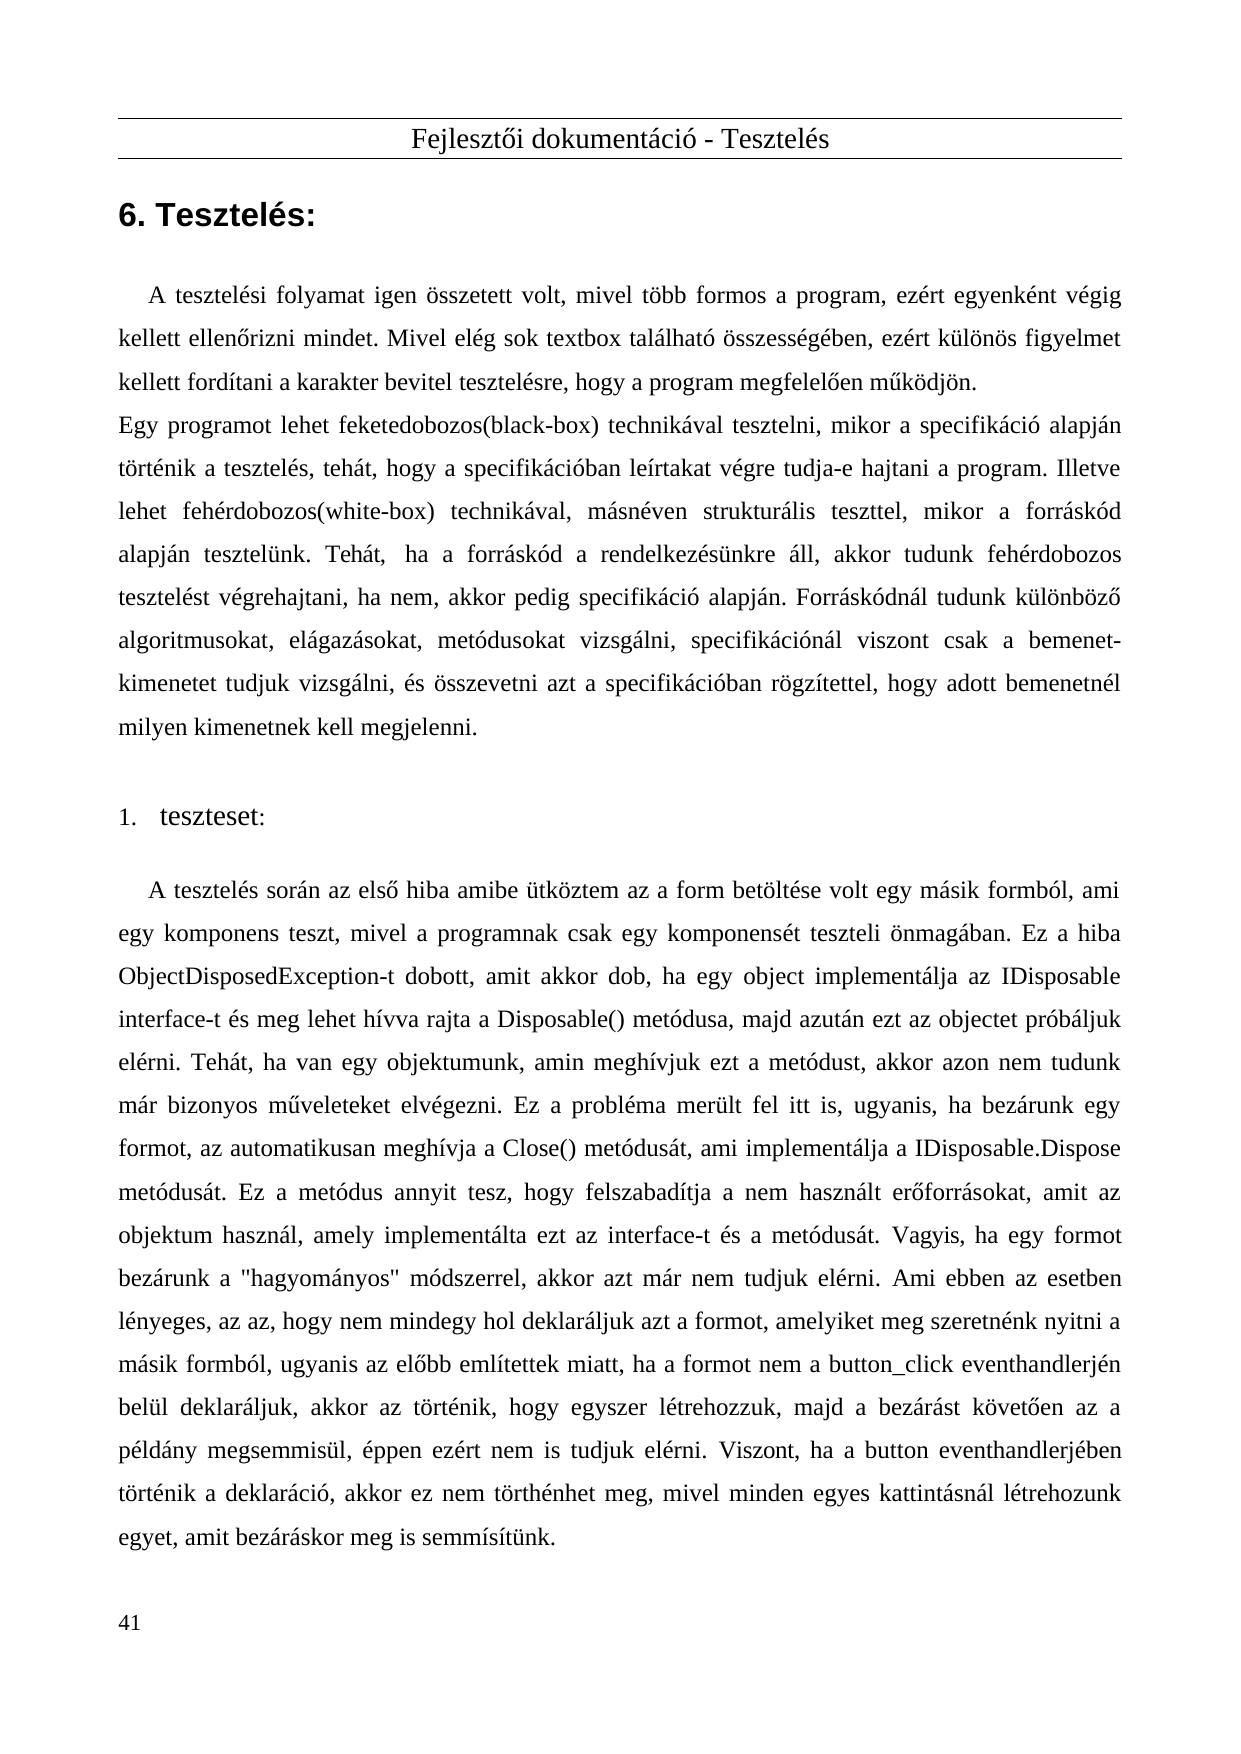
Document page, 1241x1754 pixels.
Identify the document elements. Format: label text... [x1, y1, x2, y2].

list teszteset: [118, 798, 1122, 831]
text A tesztelési folyamat igen összetett volt, mivel több formos a program, ezért egyenként végig kellett ellenőrizni mindet. Mivel elég sok textbox található összességében, ezért különös figyelmet kellett fordítani a karakter bevitel tesztelésre, hogy a program megfelelően működjön. [118, 280, 1122, 395]
text Egy programot lehet feketedobozos(black-box) technikával tesztelni, mikor a specifikáció alapján történik a tesztelés, tehát, hogy a specifikációban leírtakat végre tudja-e hajtani a program. Illetve lehet fehérdobozos(white-box) technikával, másnéven strukturális teszttel, mikor a forráskód alapján tesztelünk. Tehát, ha a forráskód a rendelkezésünkre áll, akkor tudunk fehérdobozos tesztelést végrehajtani, ha nem, akkor pedig specifikáció alapján. Forráskódnál tudunk különböző algoritmusokat, elágazásokat, metódusokat vizsgálni, specifikációnál viszont csak a bemenet- kimenetet tudjuk vizsgálni, és összevetni azt a specifikációban rögzítettel, hogy adott bemenetnél milyen kimenetnek kell megjelenni. [118, 410, 1122, 740]
text A tesztelés során az első hiba amibe ütköztem az a form betöltése volt egy másik formból, ami egy komponens teszt, mivel a programnak csak egy komponensét teszteli önmagában. Ez a hiba ObjectDisposedException-t dobott, amit akkor dob, ha egy object implementálja az IDisposable interface-t és meg lehet hívva rajta a Disposable() metódusa, majd azután ezt az objectet próbáljuk elérni. Tehát, ha van egy objektumunk, amin meghívjuk ezt a metódust, akkor azon nem tudunk már bizonyos műveleteket elvégezni. Ez a probléma merült fel itt is, ugyanis, ha bezárunk egy formot, az automatikusan meghívja a Close() metódusát, ami implementálja a IDisposable.Dispose metódusát. Ez a metódus annyit tesz, hogy felszabadítja a nem használt erőforrásokat, amit az objektum használ, amely implementálta ezt az interface-t és a metódusát. Vagyis, ha egy formot bezárunk a "hagyományos" módszerrel, akkor azt már nem tudjuk elérni. Ami ebben az esetben lényeges, az az, hogy nem mindegy hol deklaráljuk azt a formot, amelyiket meg szeretnénk nyitni a másik formból, ugyanis az előbb említettek miatt, ha a formot nem a button_click eventhandlerjén belül deklaráljuk, akkor az történik, hogy egyszer létrehozzuk, majd a bezárást követően az a példány megsemmisül, éppen ezért nem is tudjuk elérni. Viszont, ha a button eventhandlerjében történik a deklaráció, akkor ez nem törthénhet meg, mivel minden egyes kattintásnál létrehozunk egyet, amit bezáráskor meg is semmísítünk. [118, 875, 1122, 1550]
subtitle 6. Tesztelés: [118, 195, 1122, 234]
